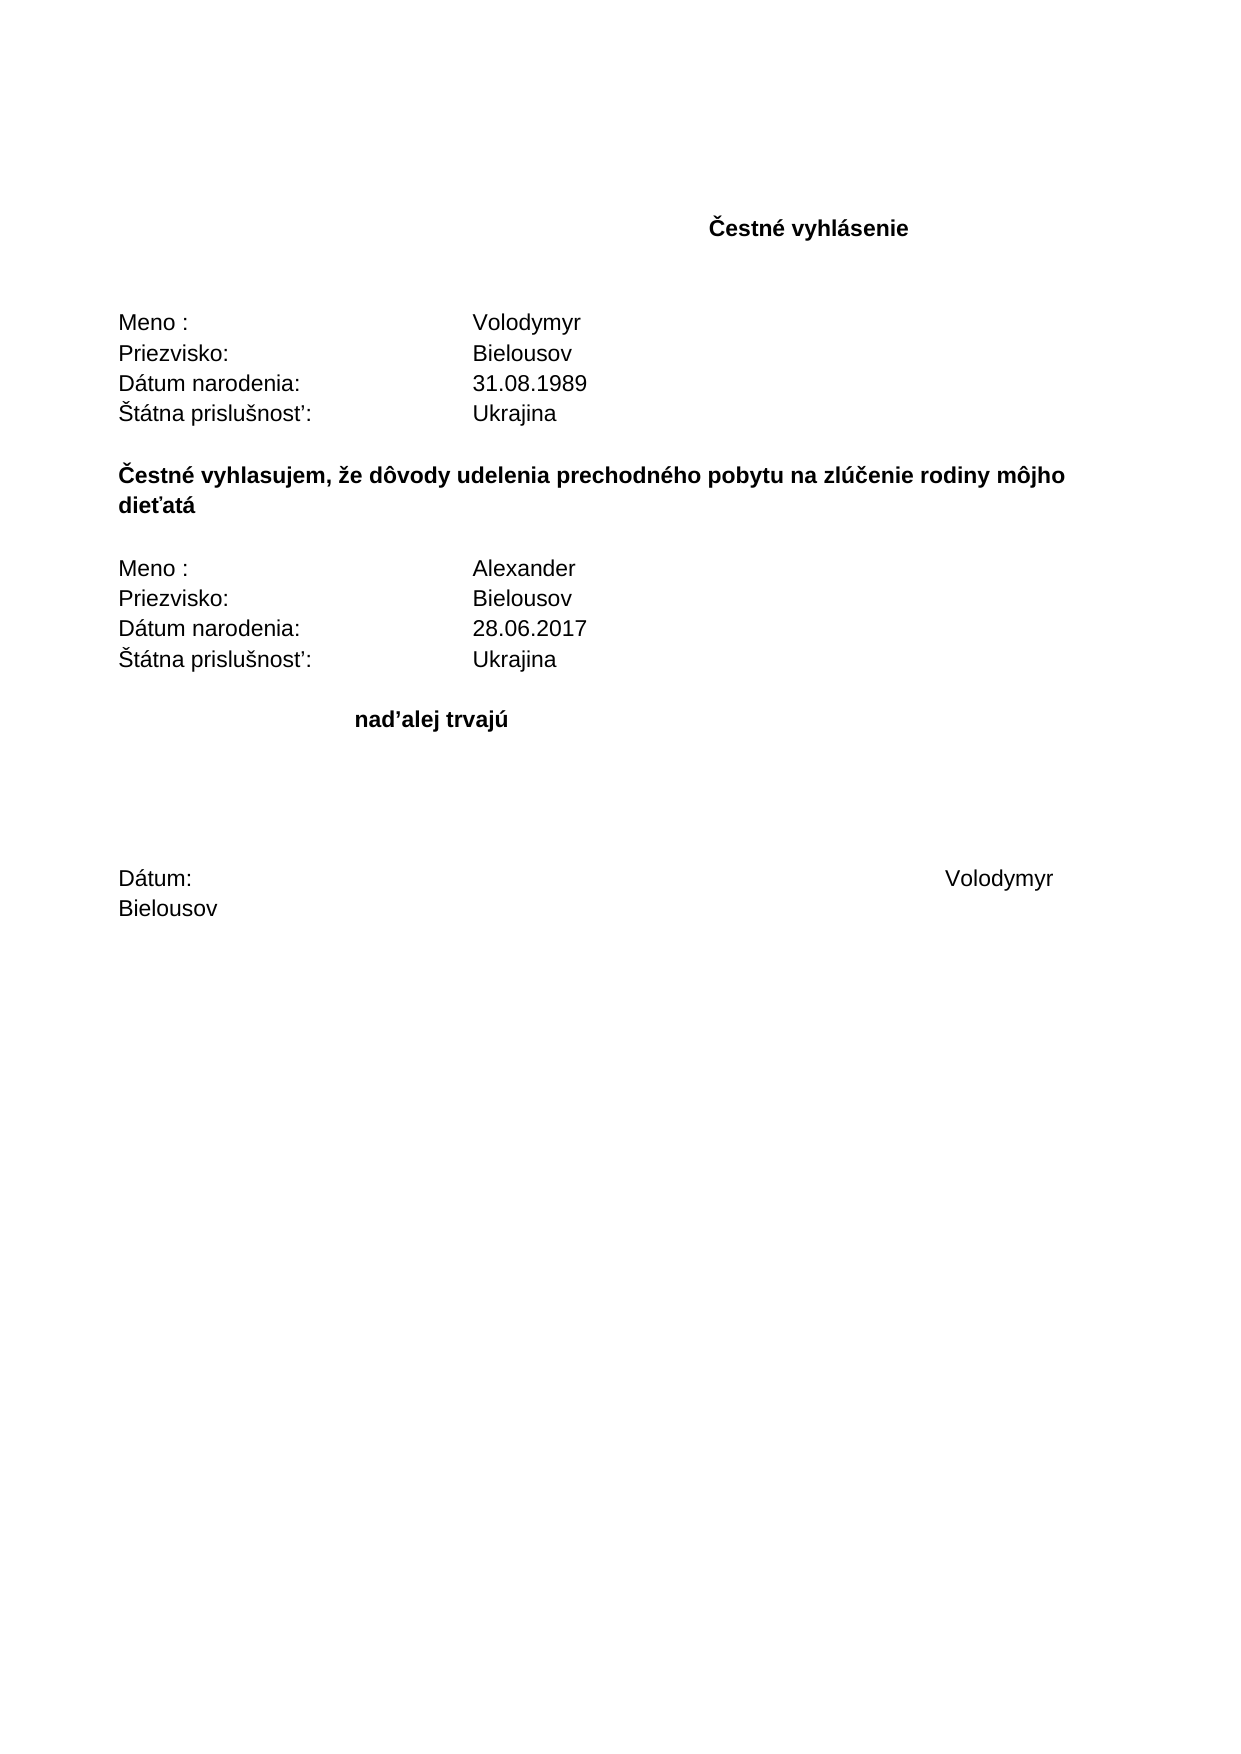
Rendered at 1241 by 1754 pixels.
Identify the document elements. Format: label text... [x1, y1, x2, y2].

text Priezvisko: Bielousov [118, 339, 1122, 366]
text nad’alej trvajú [118, 706, 1122, 732]
text Čestné vyhlásenie [118, 215, 1122, 241]
text Štátna prislušnost’: Ukrajina [118, 646, 1122, 672]
text Čestné vyhlasujem, že dôvody udelenia prechodného pobytu na zlúčenie rodiny môjho dieťatá [118, 462, 1122, 519]
text Dátum narodenia: 28.06.2017 [118, 615, 1122, 642]
text Priezvisko: Bielousov [118, 585, 1122, 611]
text Dátum: Volodymyr Bielousov [118, 865, 1122, 921]
text Dátum narodenia: 31.08.1989 [118, 370, 1122, 396]
text Meno : Alexander [118, 555, 1122, 581]
text Štátna prislušnost’: Ukrajina [118, 400, 1122, 426]
text Meno : Volodymyr [118, 309, 1122, 336]
